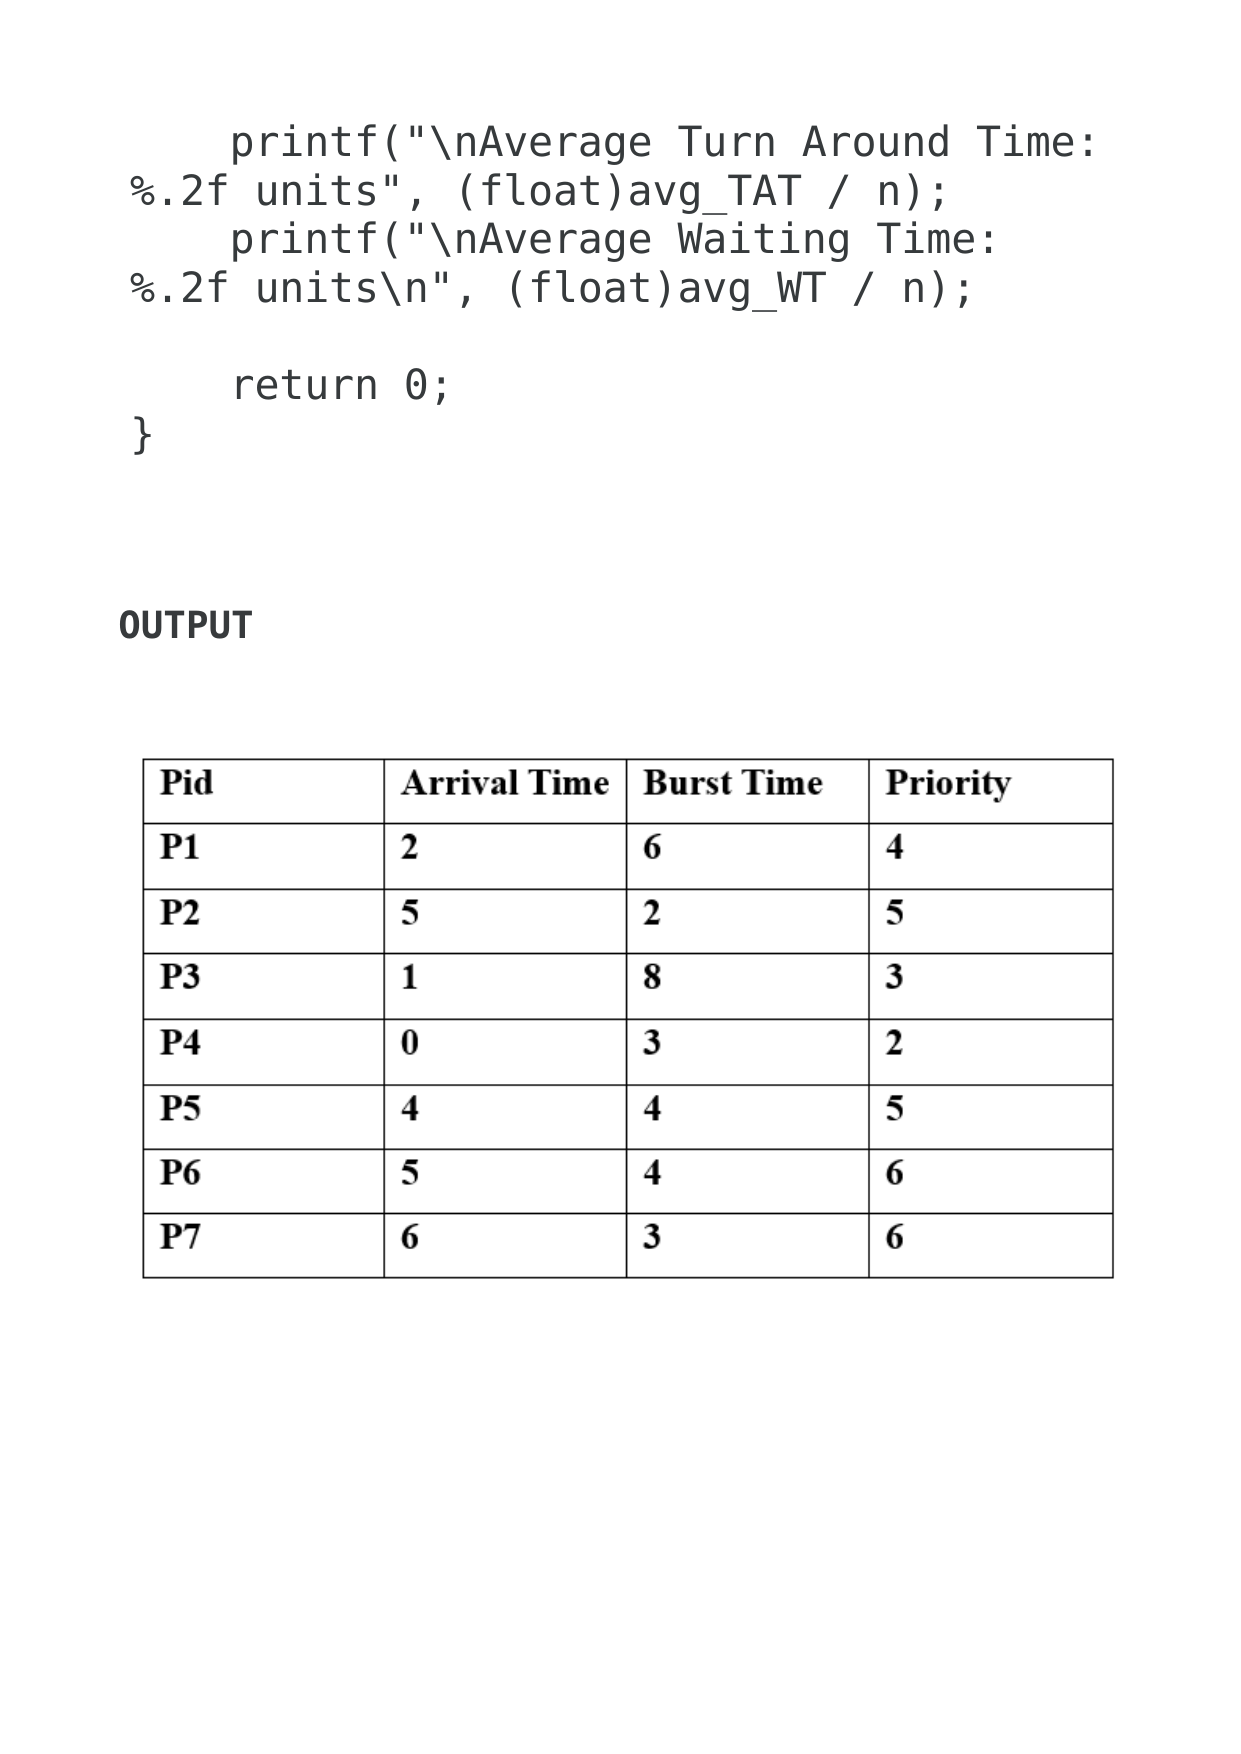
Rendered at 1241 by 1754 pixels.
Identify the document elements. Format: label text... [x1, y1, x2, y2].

text printf("\nAverage Turn Around Time: %.2f units", (float)avg_TAT / n); [130, 118, 1122, 215]
picture [135, 751, 1125, 1296]
text } [130, 409, 1122, 458]
text OUTPUT [116, 243, 271, 289]
text return 0; [130, 361, 1122, 409]
text OUTPUT [118, 603, 1122, 647]
text printf("\nAverage Waiting Time: %.2f units\n", (float)avg_WT / n); [130, 215, 1122, 312]
